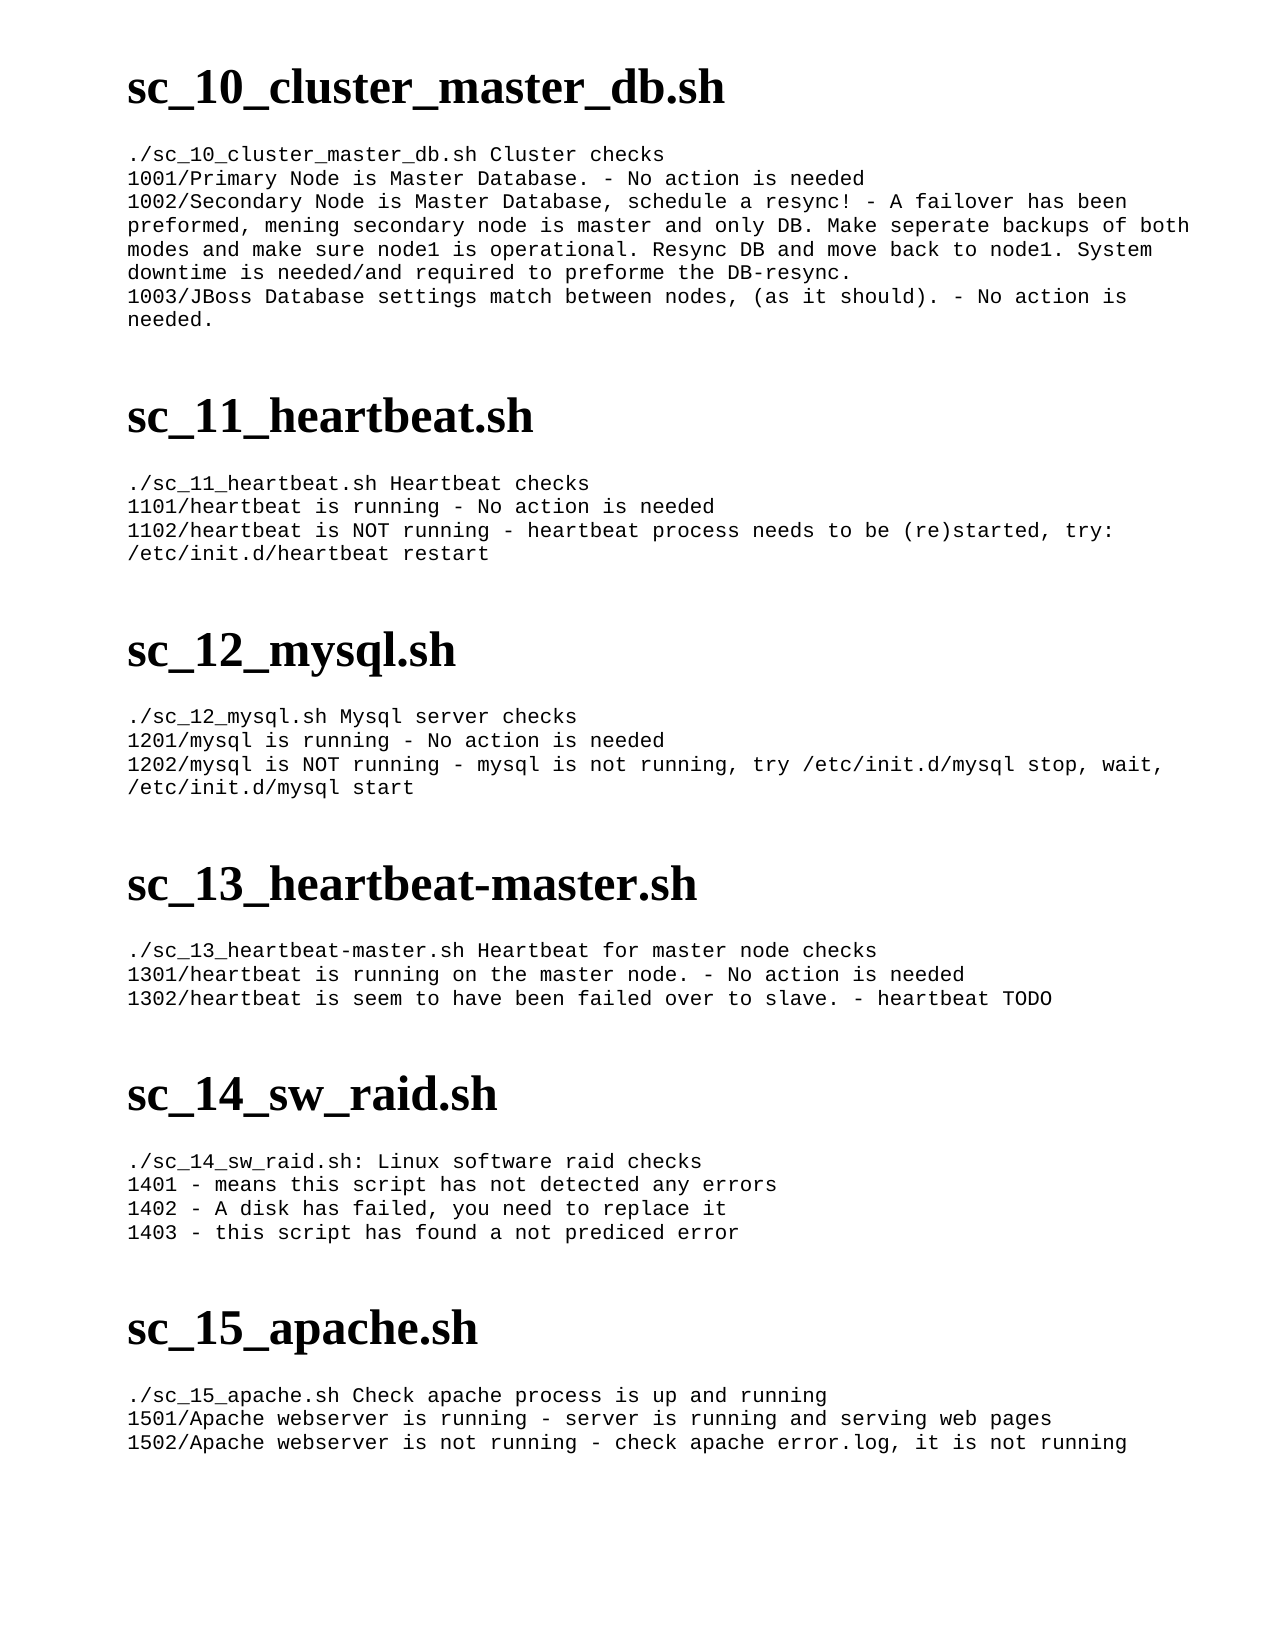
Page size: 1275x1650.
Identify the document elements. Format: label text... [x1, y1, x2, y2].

text 1003/JBoss Database settings match between nodes, (as it should). - No action is needed. [127, 286, 1207, 333]
text 1201/mysql is running - No action is needed [127, 730, 1207, 754]
subtitle sc_10_cluster_master_db.sh [127, 59, 1207, 114]
text 1501/Apache webserver is running - server is running and serving web pages [127, 1408, 1207, 1432]
text 1001/Primary Node is Master Database. - No action is needed [127, 168, 1207, 191]
subtitle sc_12_mysql.sh [127, 622, 1207, 677]
subtitle sc_15_apache.sh [127, 1300, 1207, 1355]
text 1202/mysql is NOT running - mysql is not running, try /etc/init.d/mysql stop, wait, /etc/init.d/mysql start [127, 754, 1207, 801]
text 1302/heartbeat is seem to have been failed over to slave. - heartbeat TODO [127, 988, 1207, 1011]
text ./sc_14_sw_raid.sh: Linux software raid checks [127, 1151, 1207, 1174]
text 1102/heartbeat is NOT running - heartbeat process needs to be (re)started, try: /etc/init.d/heartbeat restart [127, 520, 1207, 567]
text ./sc_10_cluster_master_db.sh Cluster checks [127, 144, 1207, 168]
text 1401 - means this script has not detected any errors [127, 1174, 1207, 1198]
text 1301/heartbeat is running on the master node. - No action is needed [127, 964, 1207, 988]
text 1403 - this script has found a not prediced error [127, 1222, 1207, 1245]
text ./sc_15_apache.sh Check apache process is up and running [127, 1385, 1207, 1408]
subtitle sc_13_heartbeat-master.sh [127, 856, 1207, 911]
text 1402 - A disk has failed, you need to replace it [127, 1198, 1207, 1222]
subtitle sc_11_heartbeat.sh [127, 388, 1207, 443]
text 1002/Secondary Node is Master Database, schedule a resync! - A failover has been preformed, mening secondary node is master and only DB. Make seperate backups of both modes and make sure node1 is operational. Resync DB and move back to node1. System downtime is needed/and required to preforme the DB-resync. [127, 191, 1207, 286]
text ./sc_12_mysql.sh Mysql server checks [127, 706, 1207, 730]
subtitle sc_14_sw_raid.sh [127, 1066, 1207, 1121]
text 1502/Apache webserver is not running - check apache error.log, it is not running [127, 1432, 1207, 1456]
text 1101/heartbeat is running - No action is needed [127, 496, 1207, 520]
text ./sc_13_heartbeat-master.sh Heartbeat for master node checks [127, 940, 1207, 964]
text ./sc_11_heartbeat.sh Heartbeat checks [127, 472, 1207, 496]
